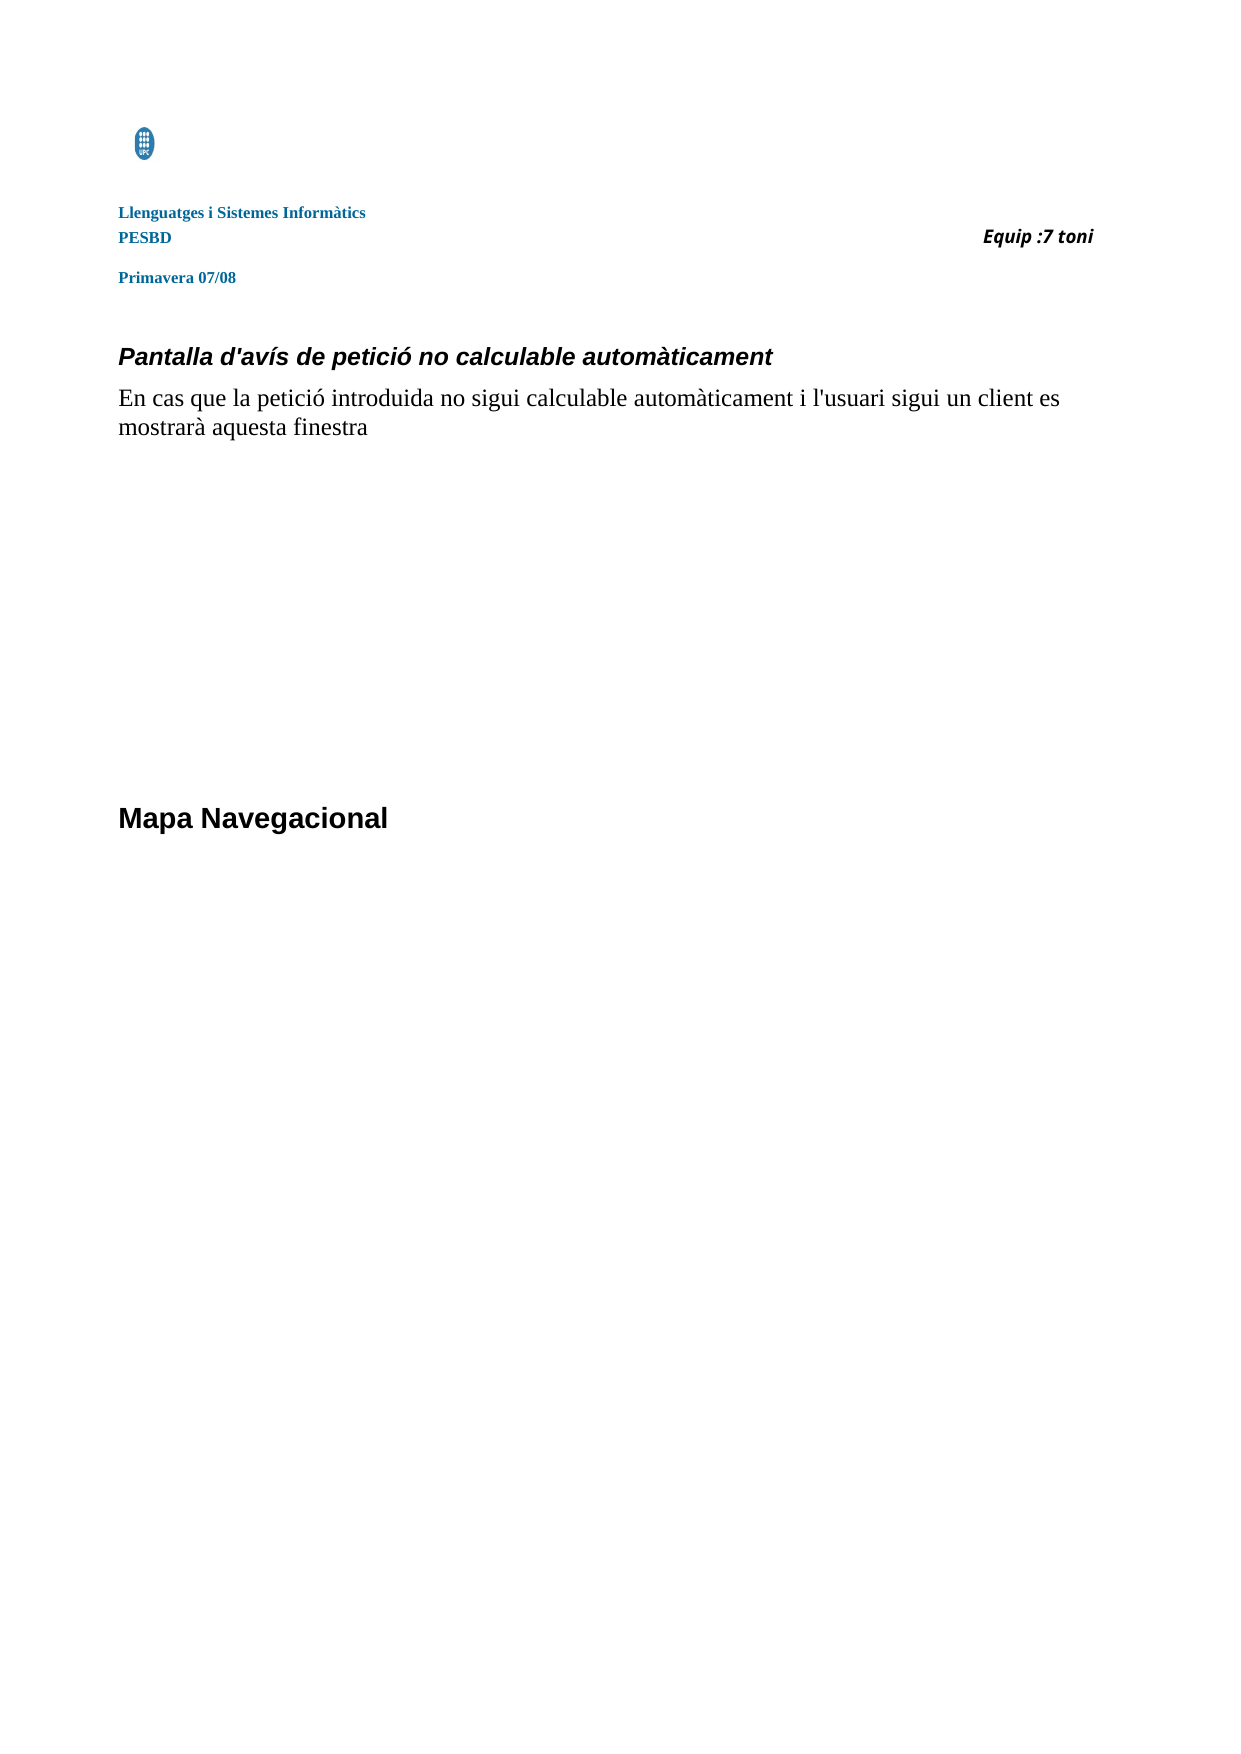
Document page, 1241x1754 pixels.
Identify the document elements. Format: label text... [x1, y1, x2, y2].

subtitle Pantalla d'avís de petició no calculable automàticament [118, 342, 1122, 370]
subtitle Mapa Navegacional [118, 478, 1122, 835]
text En cas que la petició introduida no sigui calculable automàticament i l'usuari sigui un client es mostrarà aquesta finestra [118, 383, 1122, 440]
